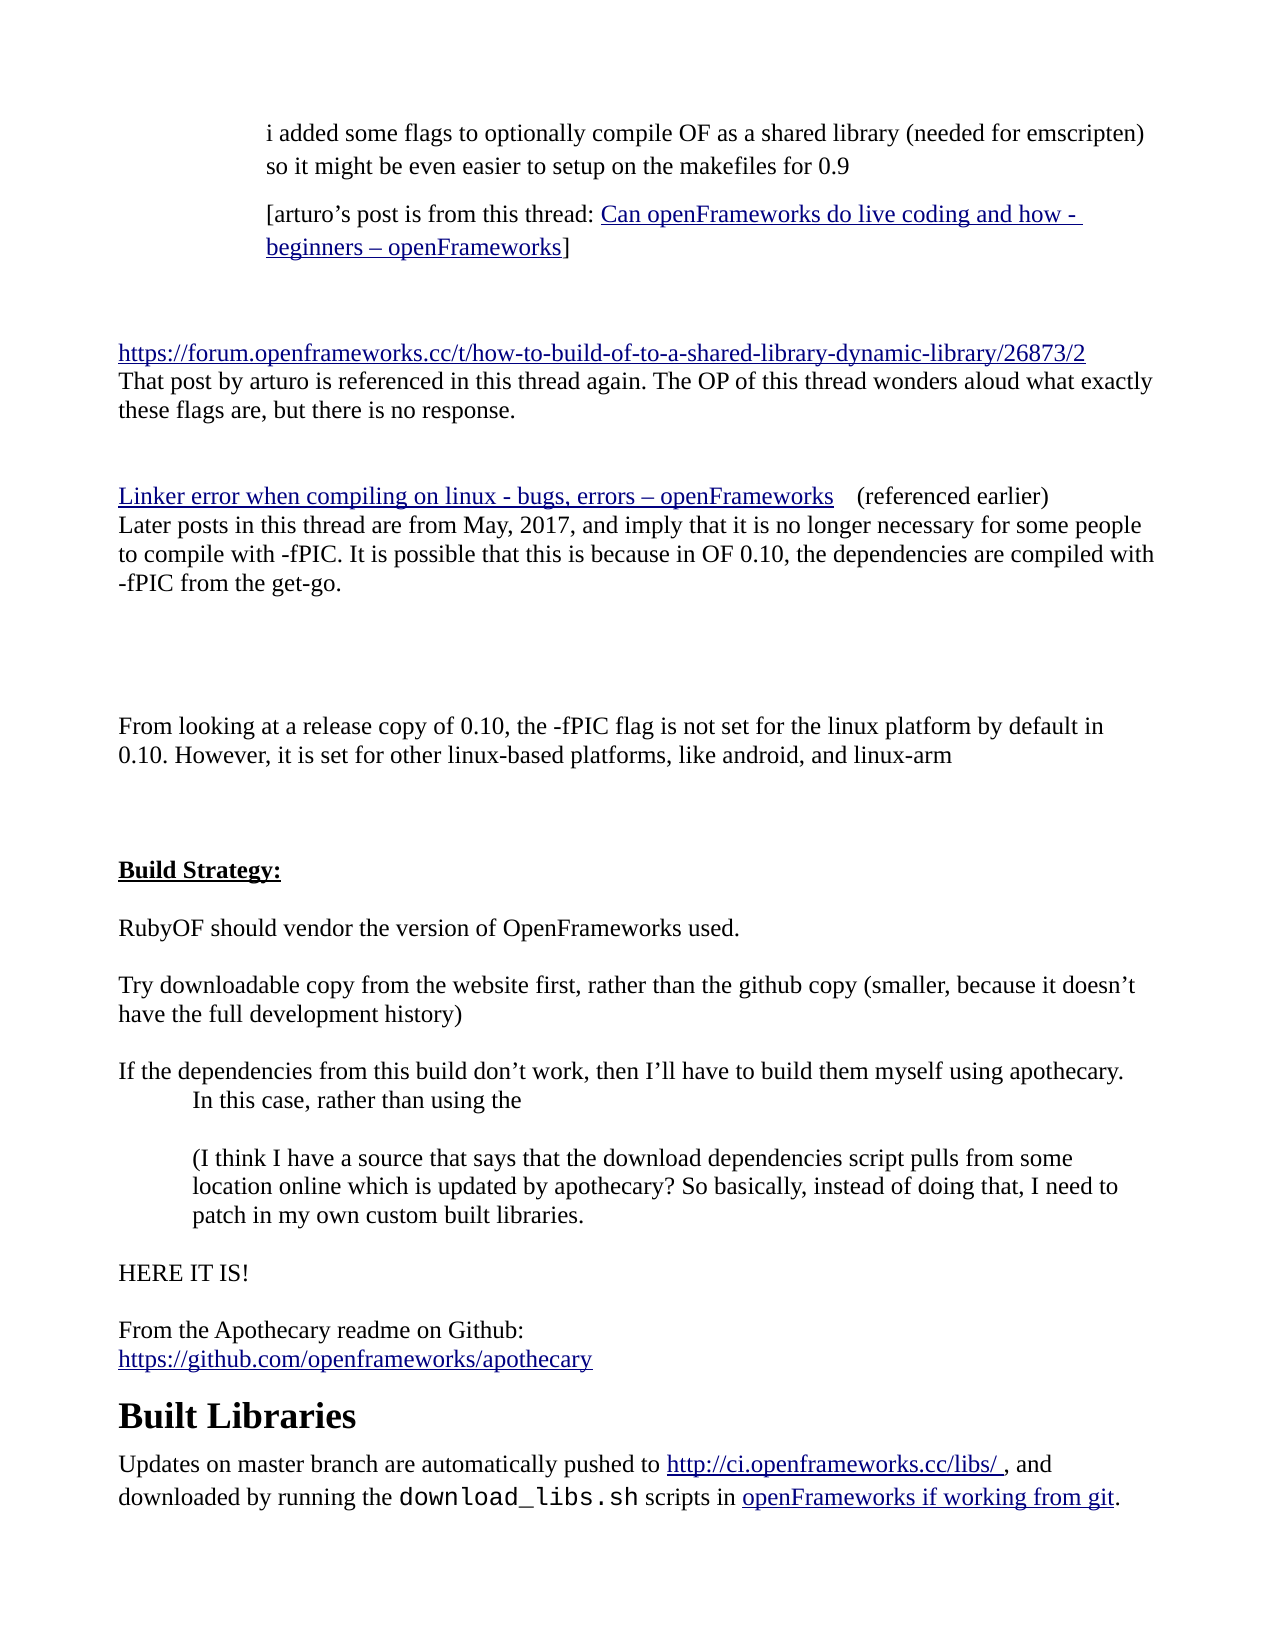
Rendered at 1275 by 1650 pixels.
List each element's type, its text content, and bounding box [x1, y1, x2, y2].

subtitle Built Libraries [118, 1393, 1157, 1437]
text HERE IT IS! [118, 1229, 1157, 1286]
text https://github.com/openframeworks/apothecary [118, 1344, 1157, 1373]
text In this case, rather than using the [192, 1085, 1157, 1114]
text From looking at a release copy of 0.10, the -fPIC flag is not set for the linux platform by default in 0.10. However, it is set for other linux-based platforms, like android, and linux-arm [118, 711, 1157, 769]
text If the dependencies from this build don’t work, then I’ll have to build them myself using apothecary. [118, 1056, 1157, 1085]
text [arturo’s post is from this thread: Can openFrameworks do live coding and how - beginners – openFrameworks] [266, 199, 1157, 261]
text That post by arturo is referenced in this thread again. The OP of this thread wonders aloud what exactly these flags are, but there is no response. [118, 366, 1157, 424]
text i added some flags to optionally compile OF as a shared library (needed for emscripten) so it might be even easier to setup on the makefiles for 0.9 [266, 118, 1157, 180]
text https://forum.openframeworks.cc/t/how-to-build-of-to-a-shared-library-dynamic-library/26873/2 [118, 338, 1157, 366]
text Later posts in this thread are from May, 2017, and imply that it is no longer necessary for some people to compile with -fPIC. It is possible that this is because in OF 0.10, the dependencies are compiled with -fPIC from the get-go. [118, 510, 1157, 596]
text (I think I have a source that says that the download dependencies script pulls from some location online which is updated by apothecary? So basically, instead of doing that, I need to patch in my own custom built libraries. [192, 1143, 1157, 1229]
text RubyOF should vendor the version of OpenFrameworks used. [118, 913, 1157, 941]
text Updates on master branch are automatically pushed to http://ci.openframeworks.cc/libs/ , and downloaded by running the download_libs.sh scripts in openFrameworks if working from git. [118, 1449, 1157, 1513]
text Try downloadable copy from the website first, rather than the github copy (smaller, because it doesn’t have the full development history) [118, 970, 1157, 1028]
text Linker error when compiling on linux - bugs, errors – openFrameworks (referenced earlier) [118, 481, 1157, 510]
text From the Apothecary readme on Github: [118, 1315, 1157, 1344]
text Build Strategy: [118, 855, 1157, 884]
